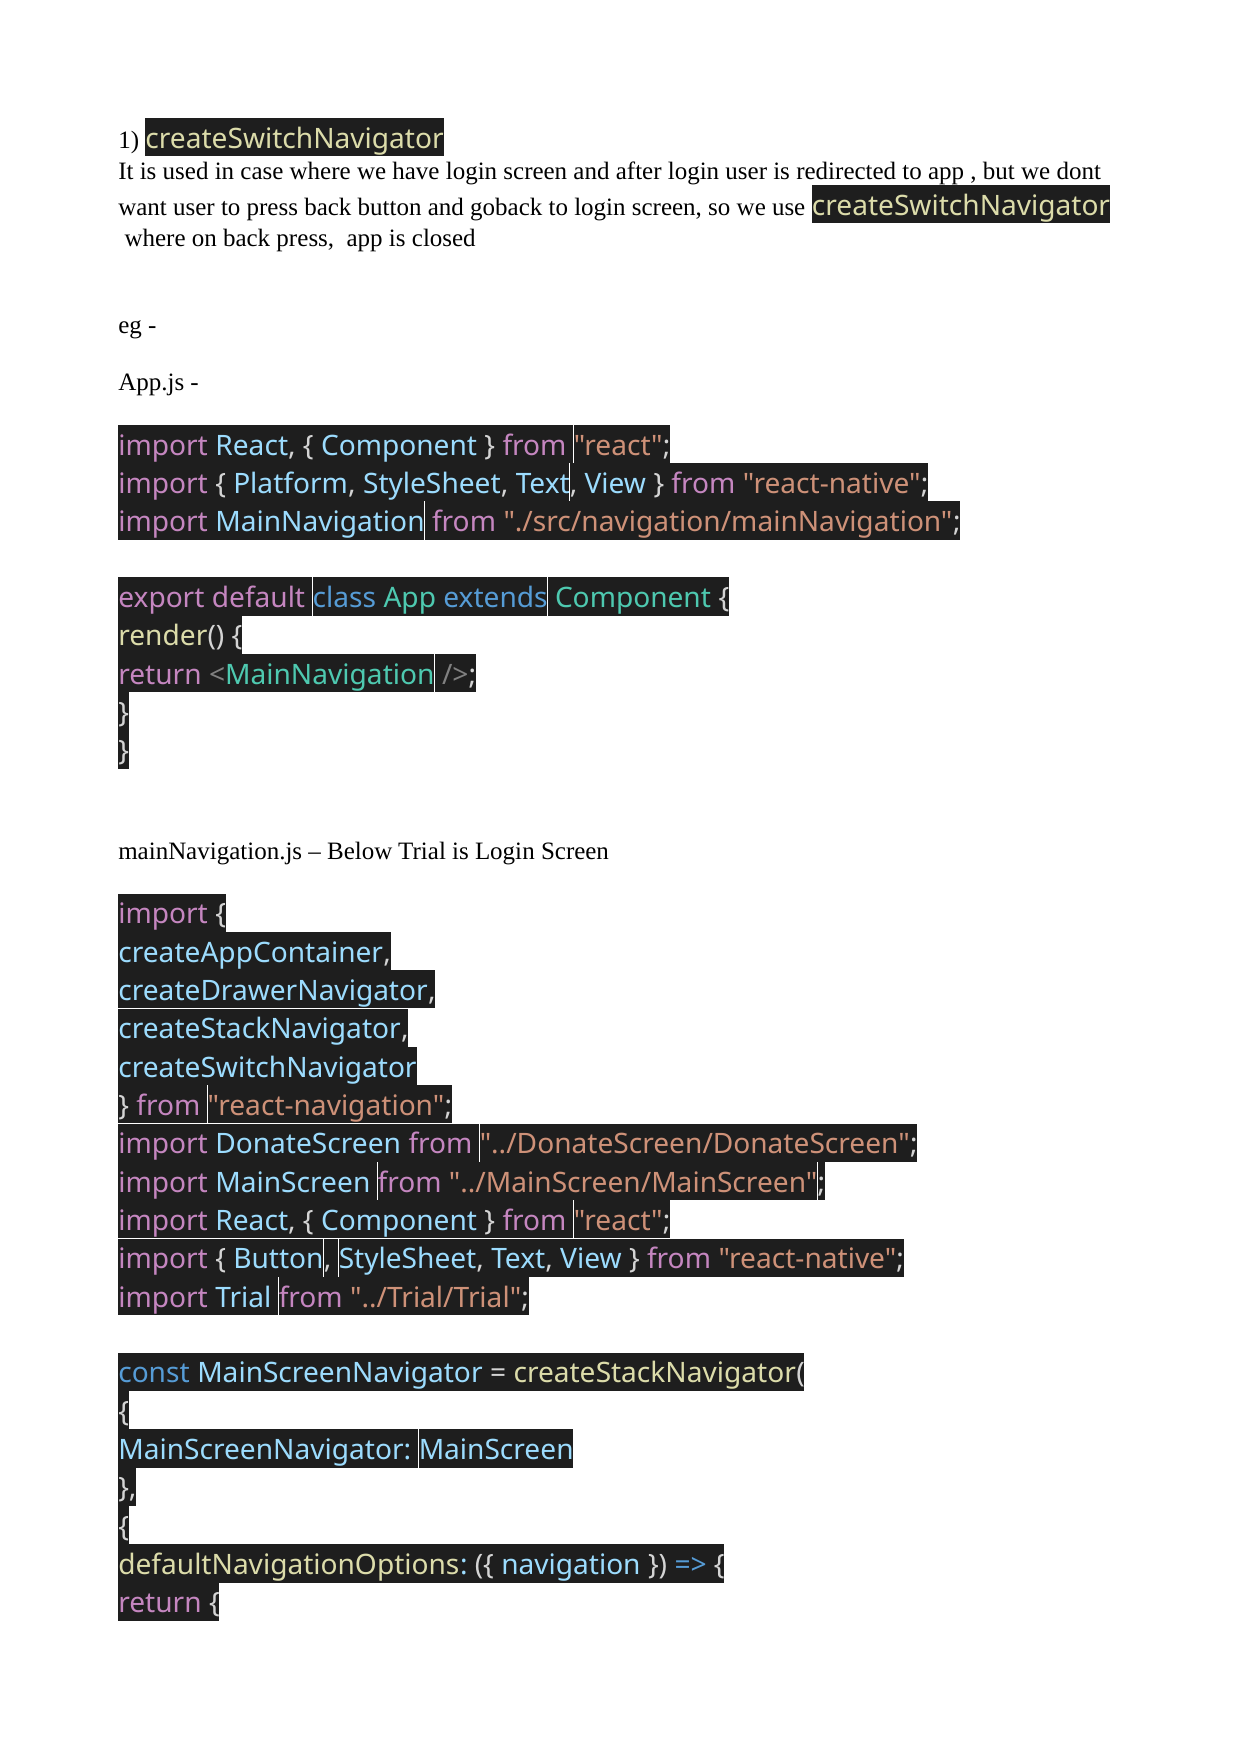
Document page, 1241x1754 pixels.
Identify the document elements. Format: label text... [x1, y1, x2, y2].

text export default class App extends Component { [118, 577, 1122, 616]
text return { [118, 1583, 1122, 1621]
text defaultNavigationOptions: ({ navigation }) => { [118, 1544, 1122, 1583]
text import { Button, StyleSheet, Text, View } from "react-native"; [118, 1238, 1122, 1277]
text import { [118, 893, 1122, 932]
text mainNavigation.js – Below Trial is Login Screen [118, 836, 1122, 865]
text 1) createSwitchNavigator [118, 118, 1122, 156]
text { [118, 1391, 1122, 1429]
text createDrawerNavigator, [118, 970, 1122, 1008]
text import MainScreen from "../MainScreen/MainScreen"; [118, 1162, 1122, 1200]
text import Trial from "../Trial/Trial"; [118, 1277, 1122, 1315]
text createStackNavigator, [118, 1008, 1122, 1047]
text return <MainNavigation />; [118, 654, 1122, 692]
text import React, { Component } from "react"; [118, 425, 1122, 463]
text render() { [118, 616, 1122, 654]
text } [118, 731, 1122, 769]
text import React, { Component } from "react"; [118, 1200, 1122, 1238]
text }, [118, 1468, 1122, 1506]
text where on back press, app is closed [118, 223, 1122, 252]
text import MainNavigation from "./src/navigation/mainNavigation"; [118, 501, 1122, 540]
text createSwitchNavigator [118, 1047, 1122, 1085]
text eg - [118, 310, 1122, 338]
text MainScreenNavigator: MainScreen [118, 1429, 1122, 1468]
text const MainScreenNavigator = createStackNavigator( [118, 1353, 1122, 1391]
text App.js - [118, 367, 1122, 396]
text import { Platform, StyleSheet, Text, View } from "react-native"; [118, 463, 1122, 501]
text It is used in case where we have login screen and after login user is redirected to app , but we dont want user to press back button and goback to login screen, so we use createSwitchNavigator [118, 156, 1122, 223]
text } from "react-navigation"; [118, 1085, 1122, 1123]
text createAppContainer, [118, 932, 1122, 970]
text } [118, 692, 1122, 731]
text import DonateScreen from "../DonateScreen/DonateScreen"; [118, 1123, 1122, 1162]
text { [118, 1506, 1122, 1544]
